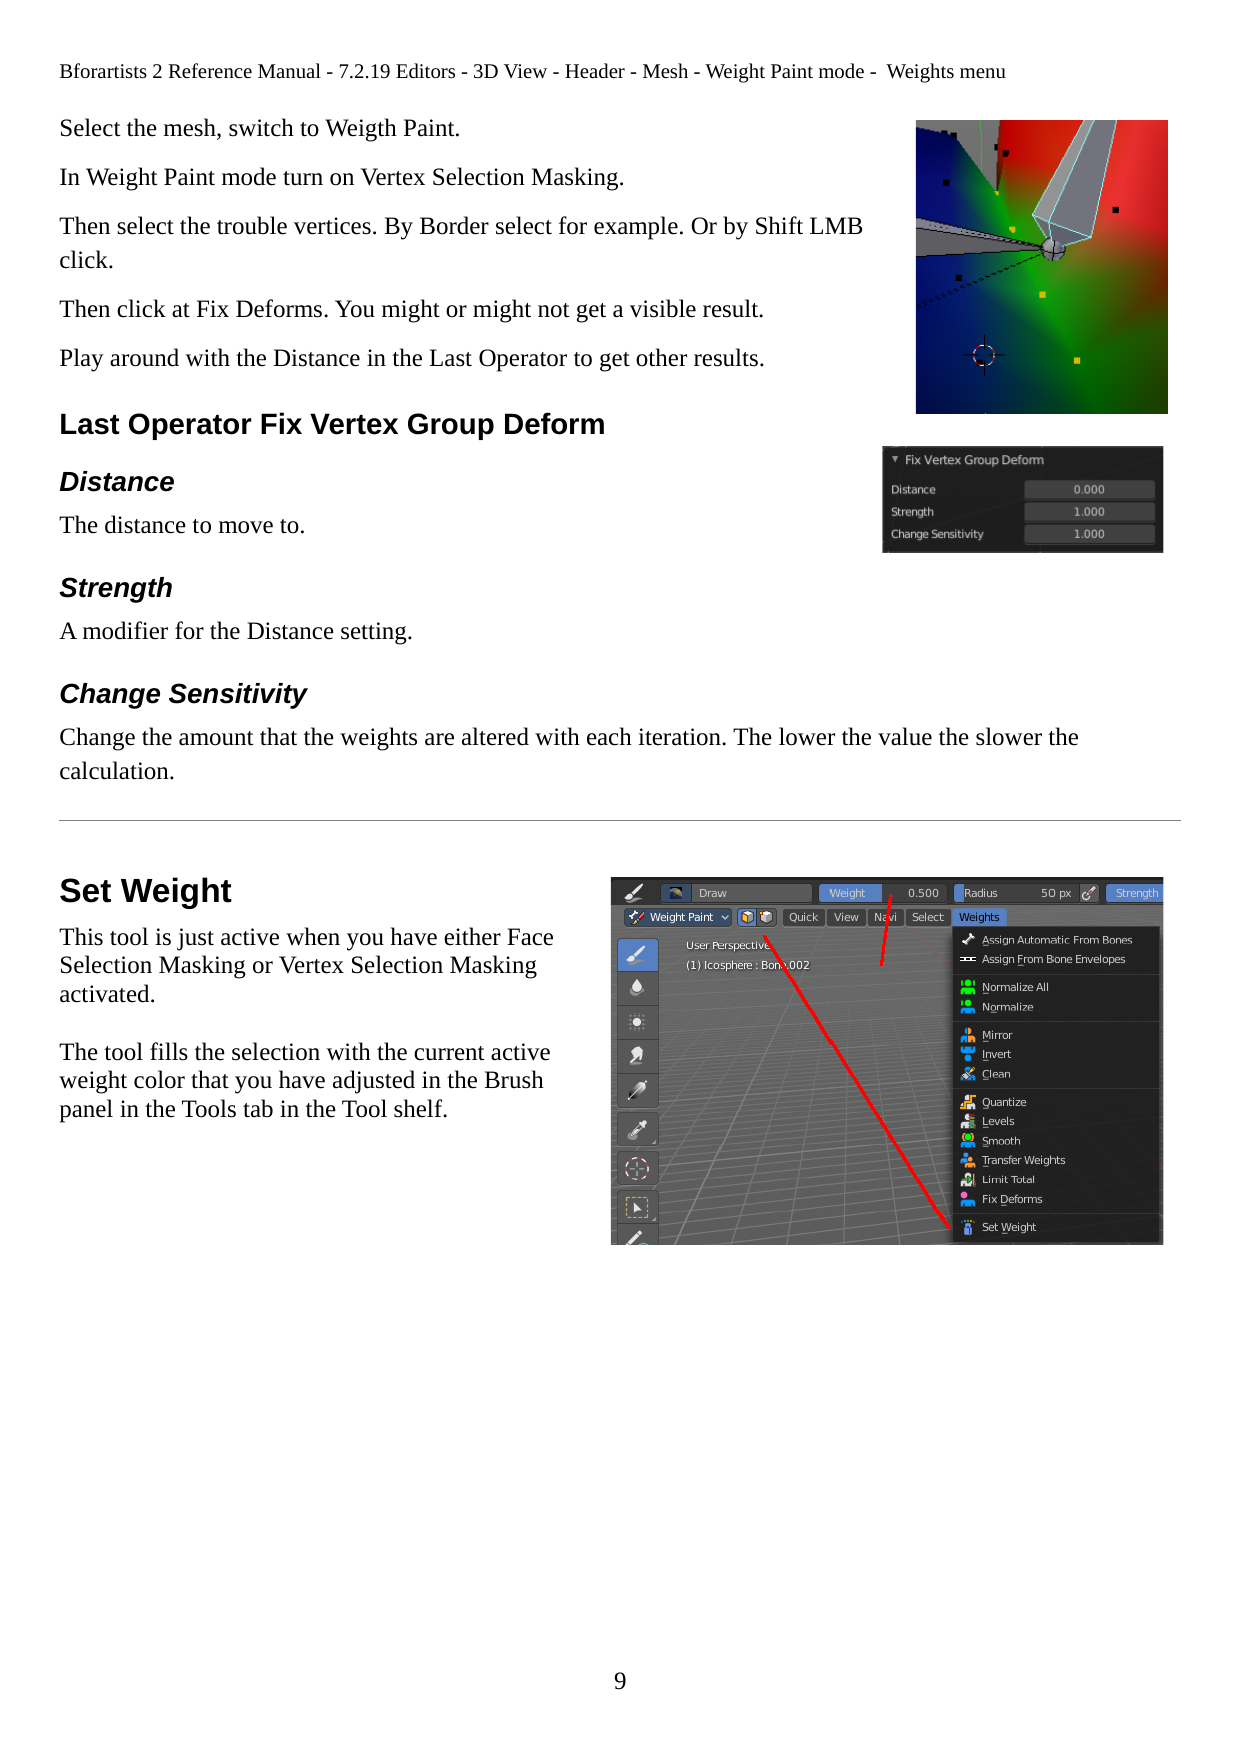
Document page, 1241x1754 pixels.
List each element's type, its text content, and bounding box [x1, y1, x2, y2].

text A modifier for the Distance setting. [59, 616, 1181, 645]
text Then click at Fix Deforms. You might or might not get a visible result. [59, 294, 915, 323]
text The distance to move to. [59, 510, 882, 539]
text Select the mesh, switch to Weigth Paint. [59, 113, 1181, 141]
subtitle Set Weight [59, 871, 1181, 909]
text The tool fills the selection with the current active weight color that you have adjusted in the Brush panel in the Tools tab in the Tool shelf. [59, 1037, 610, 1123]
text Play around with the Distance in the Last Operator to get other results. [59, 343, 915, 372]
subtitle Last Operator Fix Vertex Group Deform [59, 407, 1181, 441]
text Then select the trouble vertices. By Border select for example. Or by Shift LMB click. [59, 211, 915, 274]
subtitle Change Sensitivity [59, 678, 1181, 709]
picture [610, 877, 1164, 1245]
subtitle [1164, 466, 1181, 498]
subtitle Strength [59, 572, 1181, 603]
text [1164, 510, 1181, 539]
text This tool is just active when you have either Face Selection Masking or Vertex Selection Masking activated. [59, 922, 610, 1008]
picture [915, 120, 1168, 414]
text In Weight Paint mode turn on Vertex Selection Masking. [59, 162, 915, 190]
picture [882, 446, 1164, 553]
text Change the amount that the weights are altered with each iteration. The lower the value the slower the calculation. [59, 722, 1181, 785]
subtitle Distance [59, 466, 882, 498]
